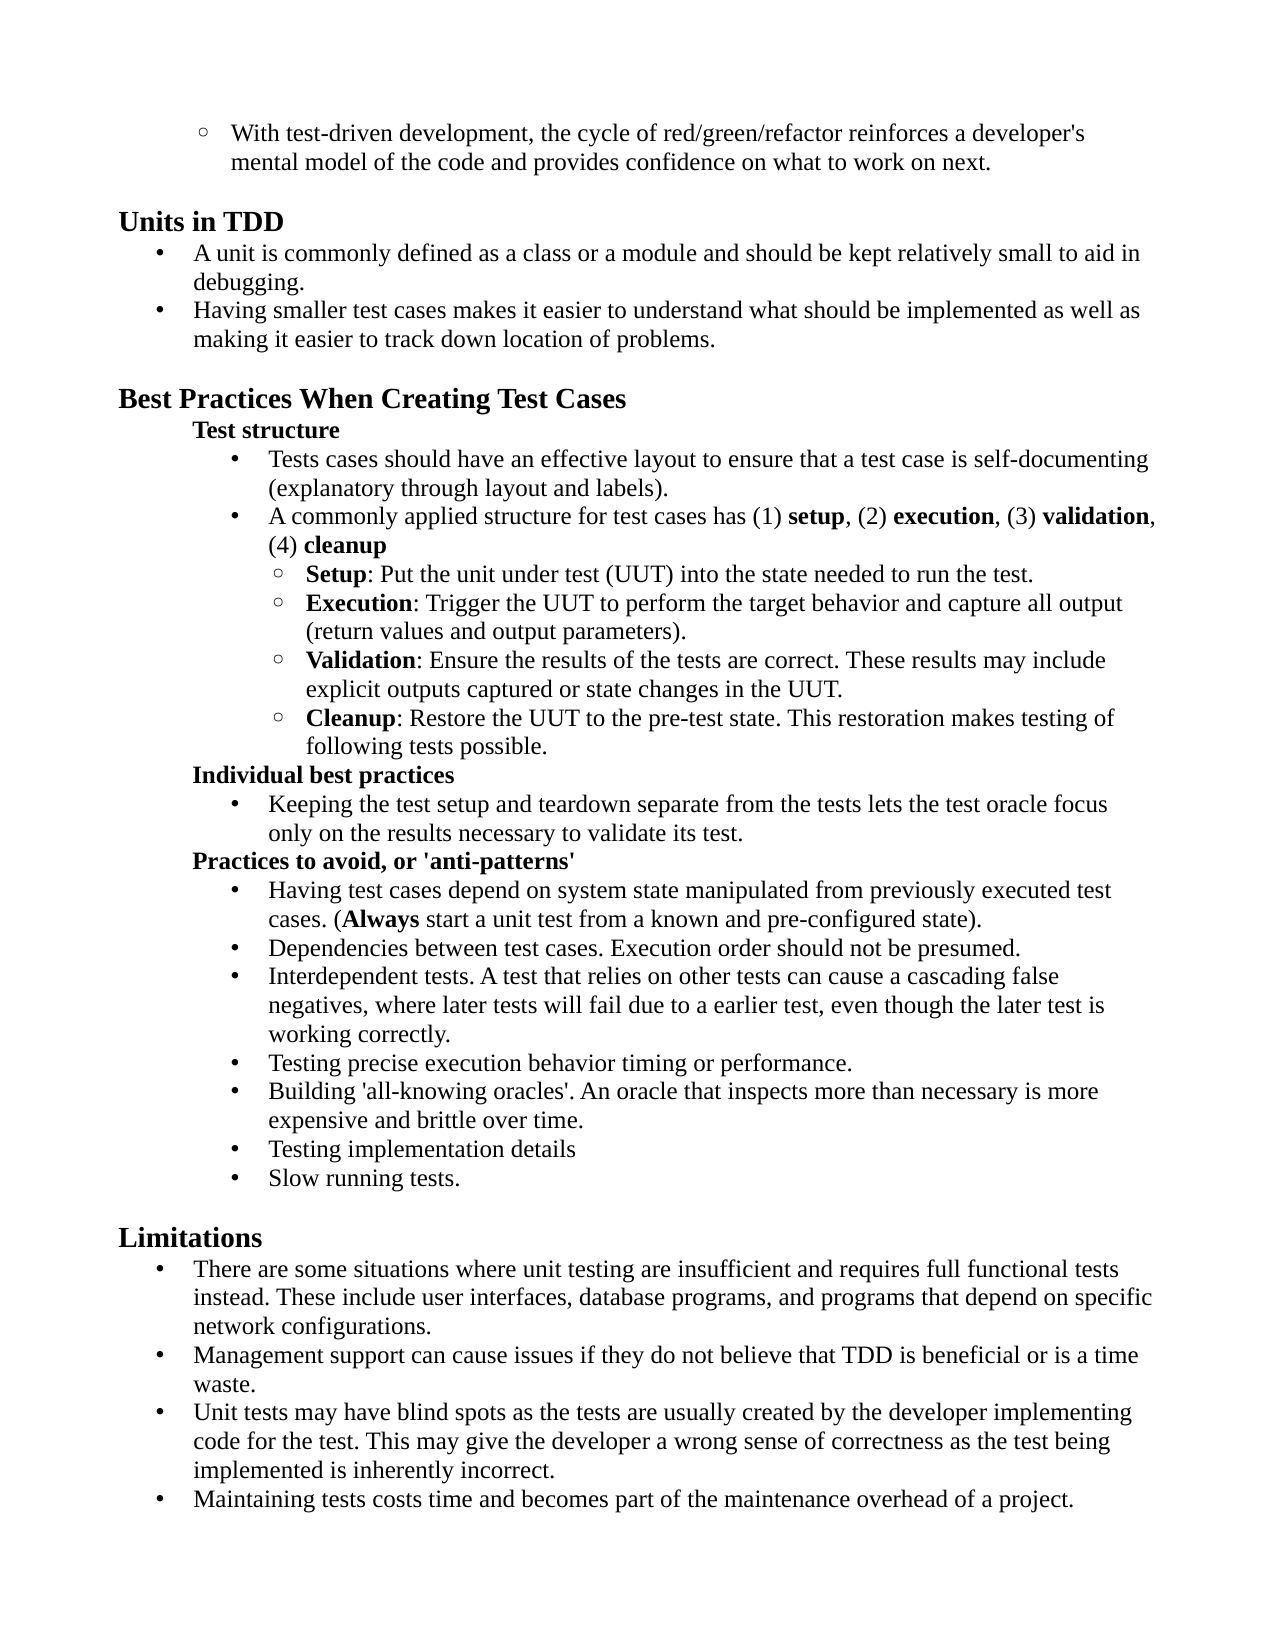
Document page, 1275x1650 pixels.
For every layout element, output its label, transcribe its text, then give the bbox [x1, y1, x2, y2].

list Cleanup: Restore the UUT to the pre-test state. This restoration makes testing of following tests possible. [268, 703, 1157, 760]
list Having smaller test cases makes it easier to understand what should be implemented as well as making it easier to track down location of problems. [156, 295, 1157, 353]
list Validation: Ensure the results of the tests are correct. These results may include explicit outputs captured or state changes in the UUT. [268, 645, 1157, 703]
list Execution: Trigger the UUT to perform the target behavior and capture all output (return values and output parameters). [268, 588, 1157, 645]
list Maintaining tests costs time and becomes part of the maintenance overhead of a project. [156, 1484, 1157, 1512]
text Individual best practices [118, 760, 1157, 789]
list Unit tests may have blind spots as the tests are usually created by the developer implementing code for the test. This may give the developer a wrong sense of correctness as the test being implemented is inherently incorrect. [156, 1397, 1157, 1484]
list Management support can cause issues if they do not believe that TDD is beneficial or is a time waste. [156, 1340, 1157, 1397]
list Slow running tests. [231, 1163, 1157, 1191]
list Having test cases depend on system state manipulated from previously executed test cases. (Always start a unit test from a known and pre-configured state). [231, 875, 1157, 933]
text Units in TDD [118, 204, 1157, 238]
text Best Practices When Creating Test Cases [118, 382, 1157, 415]
list A unit is commonly defined as a class or a module and should be kept relatively small to aid in debugging. [156, 238, 1157, 295]
list Keeping the test setup and teardown separate from the tests lets the test oracle focus only on the results necessary to validate its test. [231, 789, 1157, 846]
text Limitations [118, 1220, 1157, 1254]
list Tests cases should have an effective layout to ensure that a test case is self-documenting (explanatory through layout and labels). [231, 444, 1157, 501]
text Test structure [118, 415, 1157, 444]
list Testing precise execution behavior timing or performance. [231, 1048, 1157, 1076]
list Setup: Put the unit under test (UUT) into the state needed to run the test. [268, 559, 1157, 588]
list With test-driven development, the cycle of red/green/refactor reinforces a developer's mental model of the code and provides confidence on what to work on next. [193, 118, 1157, 176]
list A commonly applied structure for test cases has (1) setup, (2) execution, (3) validation, (4) cleanup [231, 501, 1157, 559]
list There are some situations where unit testing are insufficient and requires full functional tests instead. These include user interfaces, database programs, and programs that depend on specific network configurations. [156, 1254, 1157, 1340]
list Interdependent tests. A test that relies on other tests can cause a cascading false negatives, where later tests will fail due to a earlier test, even though the later test is working correctly. [231, 961, 1157, 1048]
list Building 'all-knowing oracles'. An oracle that inspects more than necessary is more expensive and brittle over time. [231, 1076, 1157, 1134]
list Dependencies between test cases. Execution order should not be presumed. [231, 933, 1157, 961]
text Practices to avoid, or 'anti-patterns' [118, 846, 1157, 875]
list Testing implementation details [231, 1134, 1157, 1163]
